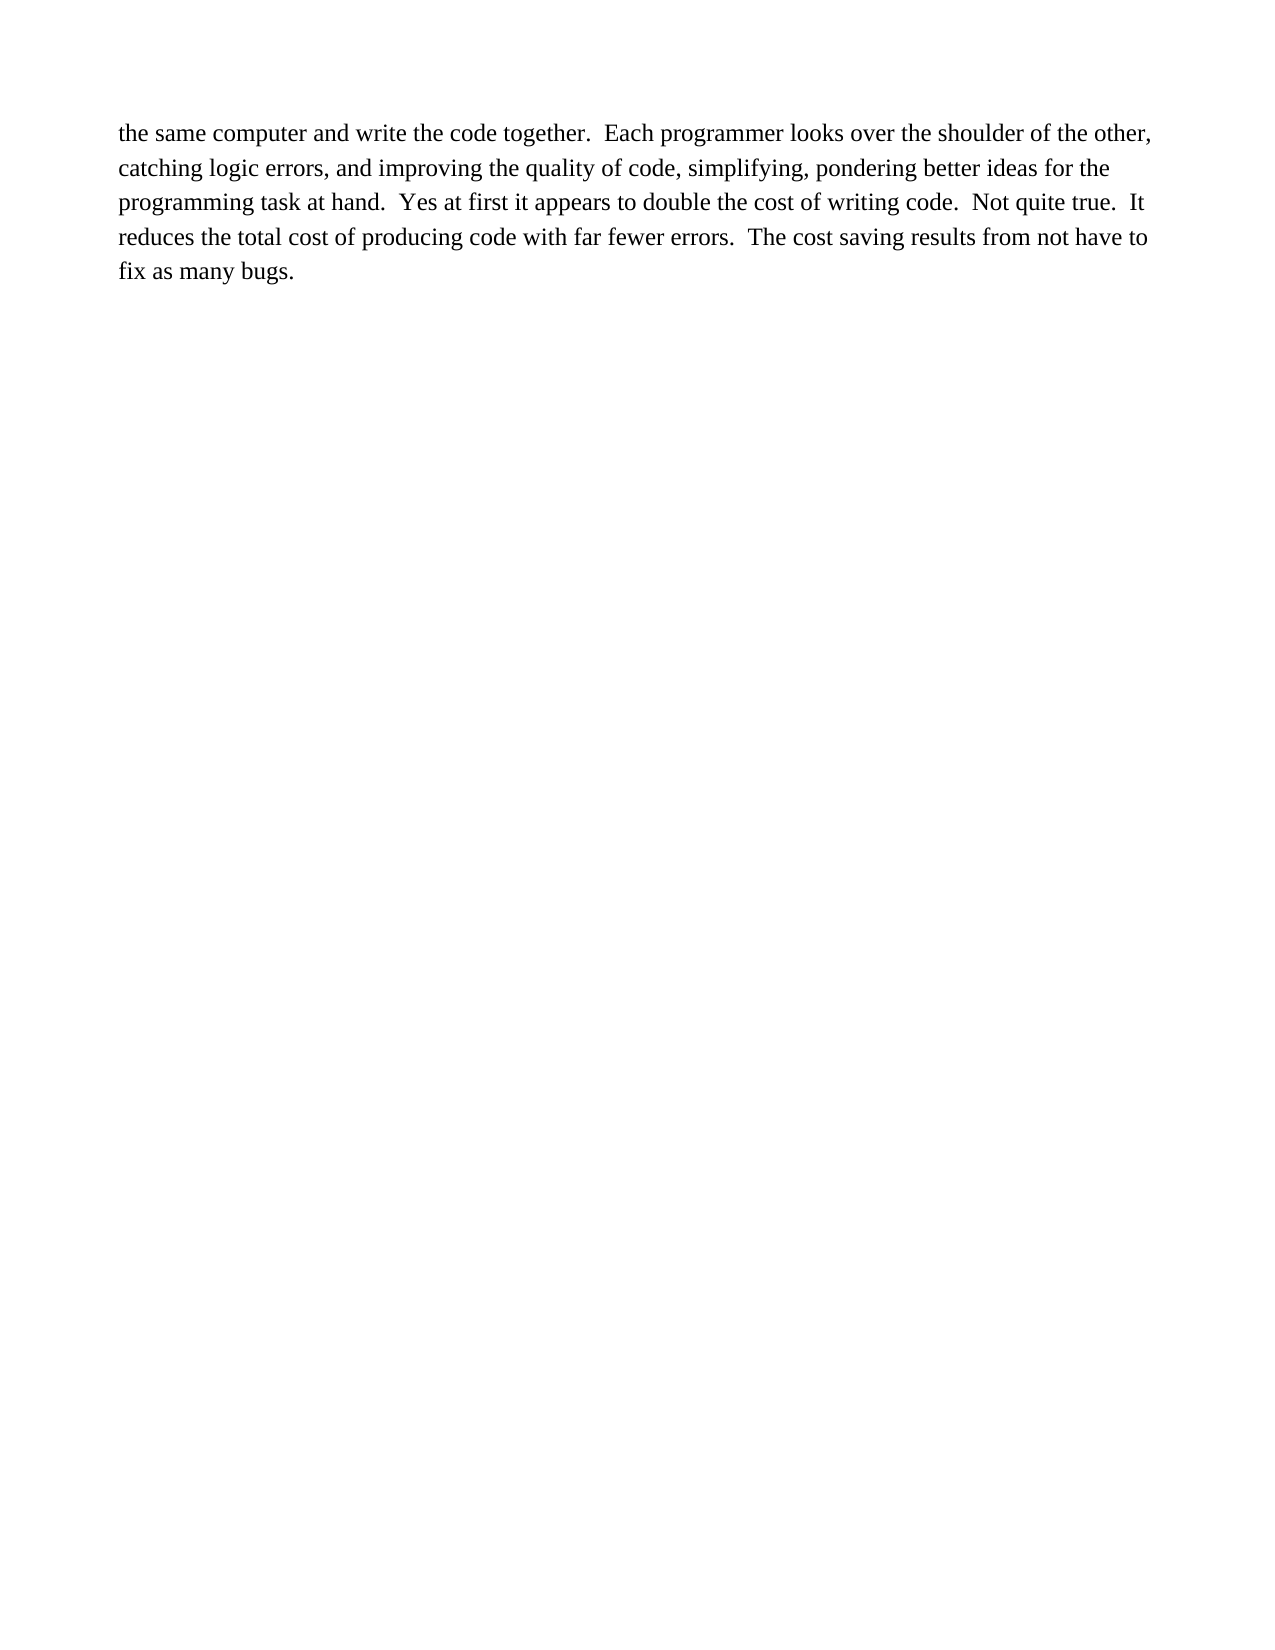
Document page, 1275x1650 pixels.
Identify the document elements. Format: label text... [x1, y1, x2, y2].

text the same computer and write the code together. Each programmer looks over the shoulder of the other, catching logic errors, and improving the quality of code, simplifying, pondering better ideas for the programming task at hand. Yes at first it appears to double the cost of writing code. Not quite true. It reduces the total cost of producing code with far fewer errors. The cost saving results from not have to fix as many bugs. [118, 118, 1157, 319]
